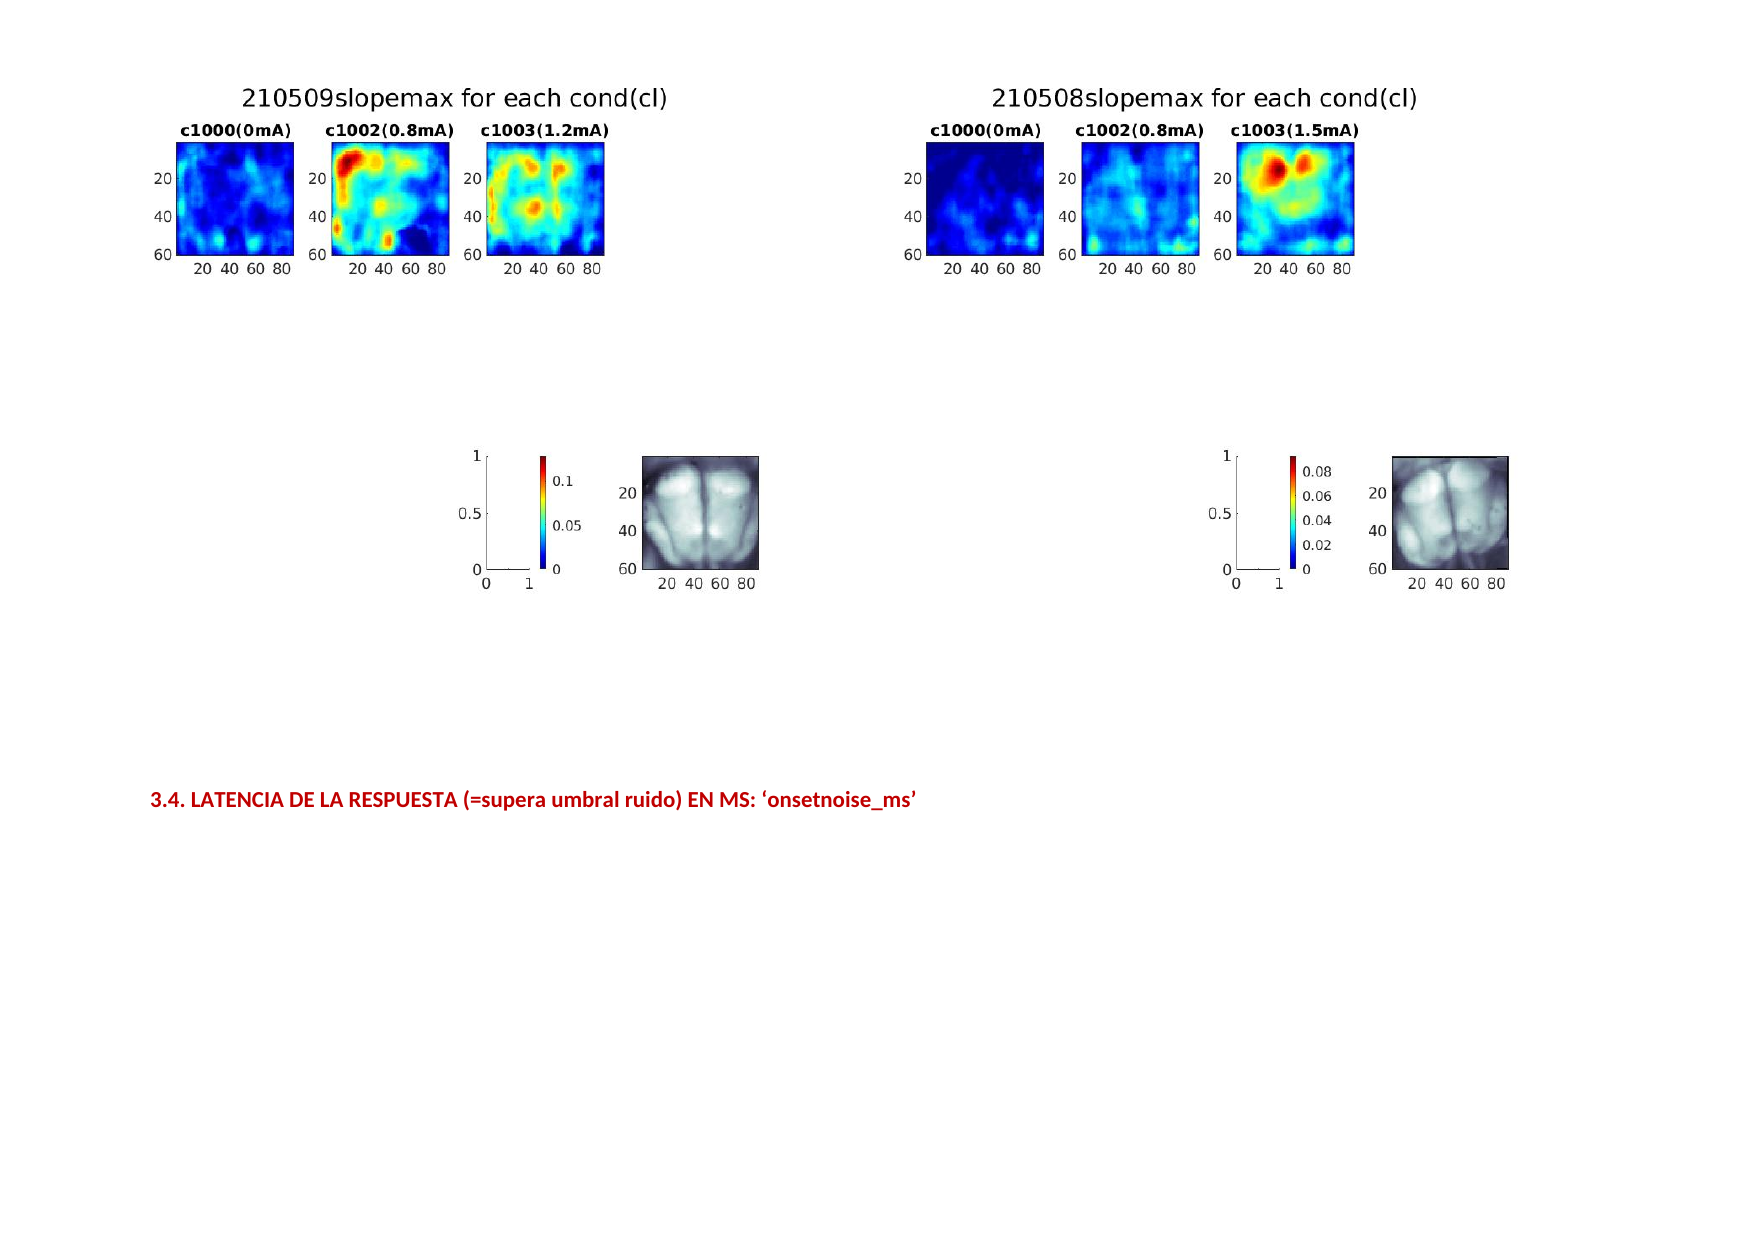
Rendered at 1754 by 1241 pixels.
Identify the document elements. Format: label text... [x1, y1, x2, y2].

text 3.3. PENDIENTE MÁXIMA: ‘maxslope’ [1580, 75, 1604, 627]
picture [79, 75, 1580, 627]
text 3.4. LATENCIA DE LA RESPUESTA (=supera umbral ruido) EN MS: ‘onsetnoise_ms’ [150, 785, 1604, 813]
